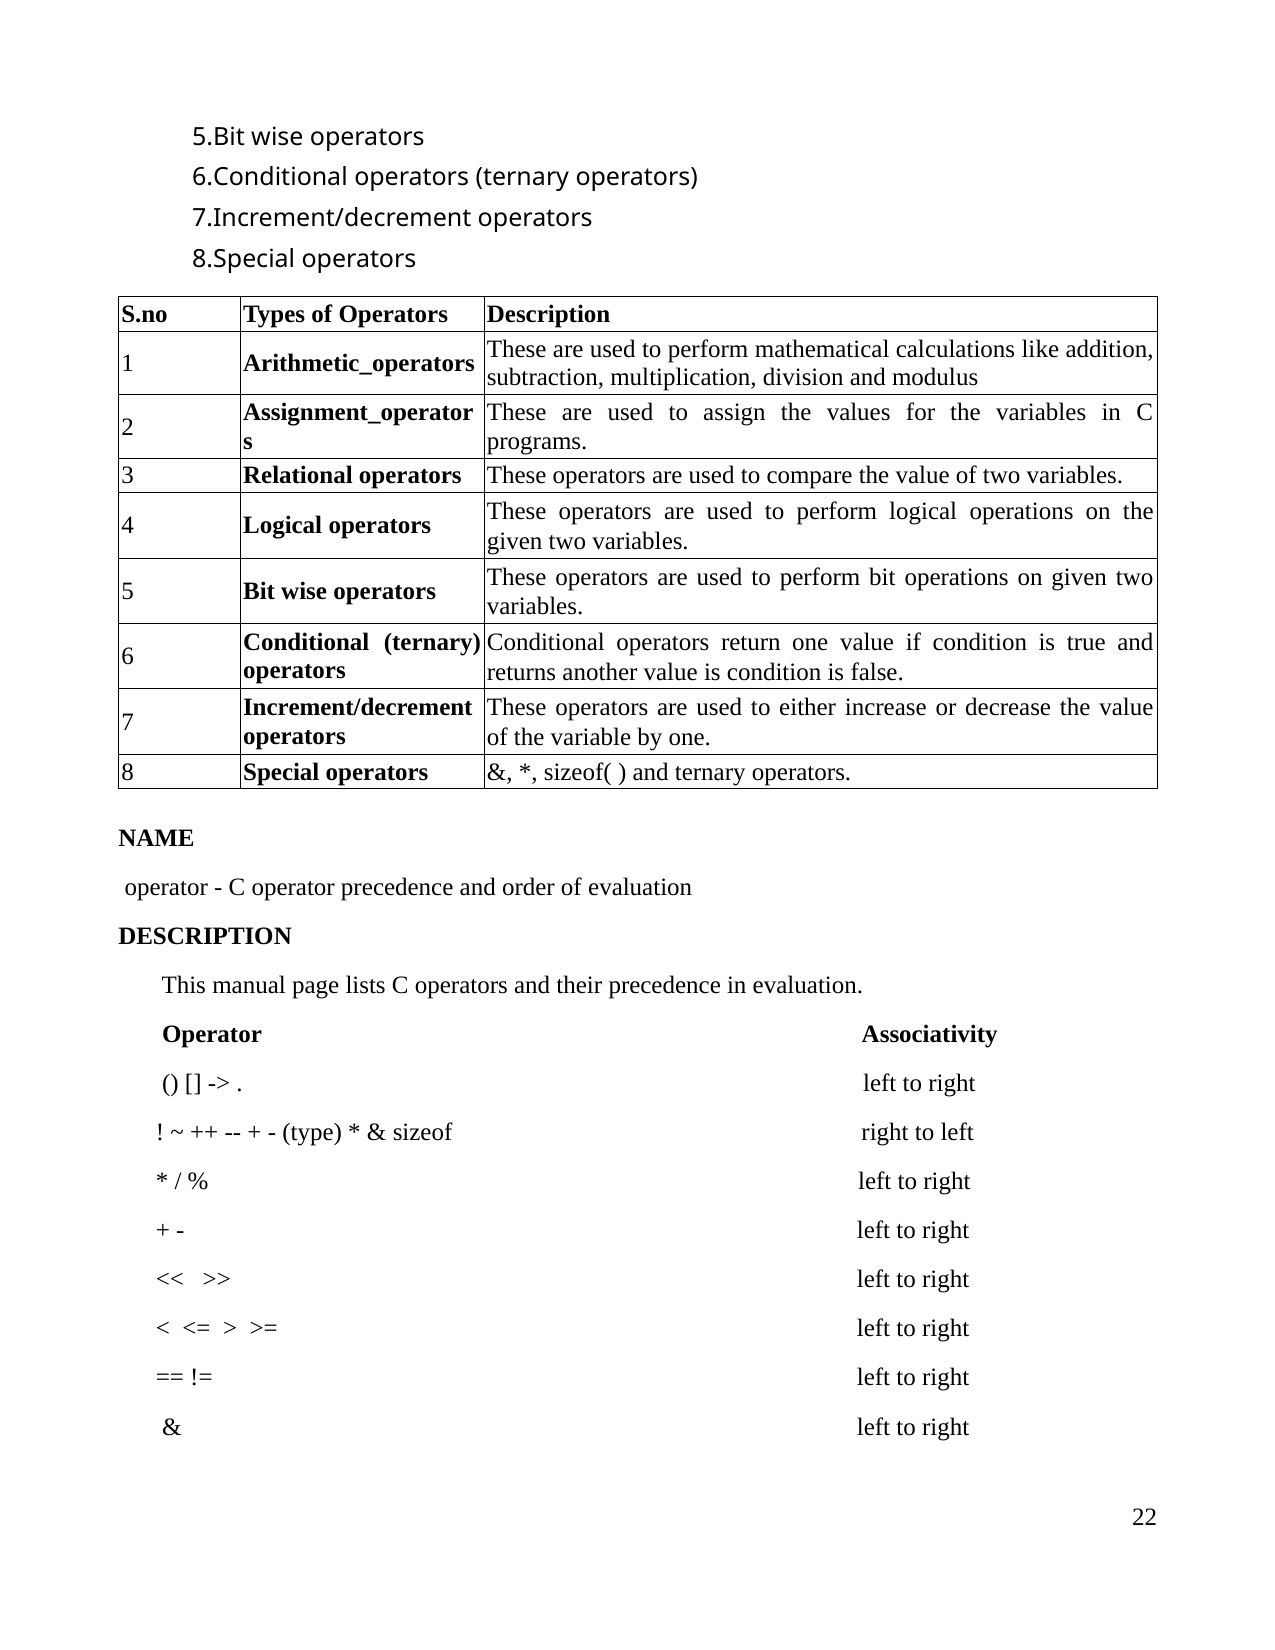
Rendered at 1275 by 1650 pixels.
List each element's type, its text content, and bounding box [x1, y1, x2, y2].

table_cell &, *, sizeof( ) and ternary operators. [485, 755, 1157, 788]
text == != left to right [118, 1362, 1157, 1391]
table_cell 2 [119, 395, 240, 458]
table_cell Increment/decrement operators [241, 689, 484, 753]
table_cell 7 [119, 689, 240, 753]
table_cell Assignment_operators [241, 395, 484, 458]
text () [] -> . left to right [118, 1068, 1157, 1097]
text < <= > >= left to right [118, 1313, 1157, 1342]
text & left to right [118, 1412, 1157, 1440]
text ! ~ ++ -- + - (type) * & sizeof right to left [118, 1117, 1157, 1146]
text + - left to right [118, 1215, 1157, 1244]
table_cell 6 [119, 624, 240, 688]
list Conditional operators (ternary operators) [118, 159, 1157, 193]
text * / % left to right [118, 1166, 1157, 1195]
table_header Types of Operators [241, 297, 484, 331]
table_header Description [485, 297, 1157, 331]
table_cell Conditional (ternary) operators [241, 624, 484, 688]
list Bit wise operators [118, 118, 1157, 152]
table_cell These operators are used to perform logical operations on the given two variables. [485, 493, 1157, 558]
text DESCRIPTION [118, 921, 1157, 950]
text This manual page lists C operators and their precedence in evaluation. [118, 970, 1157, 999]
table_cell Conditional operators return one value if condition is true and returns another value is condition is false. [485, 624, 1157, 688]
table_cell 3 [119, 459, 240, 492]
table_cell Relational operators [241, 459, 484, 492]
text << >> left to right [118, 1264, 1157, 1293]
table_cell Arithmetic_operators [241, 332, 484, 394]
table_cell 1 [119, 332, 240, 394]
table_cell 8 [119, 755, 240, 788]
table_cell These operators are used to perform bit operations on given two variables. [485, 559, 1157, 623]
table_header S.no [119, 297, 240, 331]
table_cell 5 [119, 559, 240, 623]
table_cell Special operators [241, 755, 484, 788]
table_cell Logical operators [241, 493, 484, 558]
text Operator Associativity [118, 1019, 1157, 1048]
table_cell These are used to assign the values for the variables in C programs. [485, 395, 1157, 458]
table_cell These operators are used to compare the value of two variables. [485, 459, 1157, 492]
list Increment/decrement operators [118, 200, 1157, 234]
list Special operators [118, 241, 1157, 275]
table_cell Bit wise operators [241, 559, 484, 623]
table_cell These operators are used to either increase or decrease the value of the variable by one. [485, 689, 1157, 753]
text NAME [118, 789, 1157, 852]
text operator - C operator precedence and order of evaluation [118, 872, 1157, 901]
table_cell These are used to perform mathematical calculations like addition, subtraction, multiplication, division and modulus [485, 332, 1157, 394]
table_cell 4 [119, 493, 240, 558]
